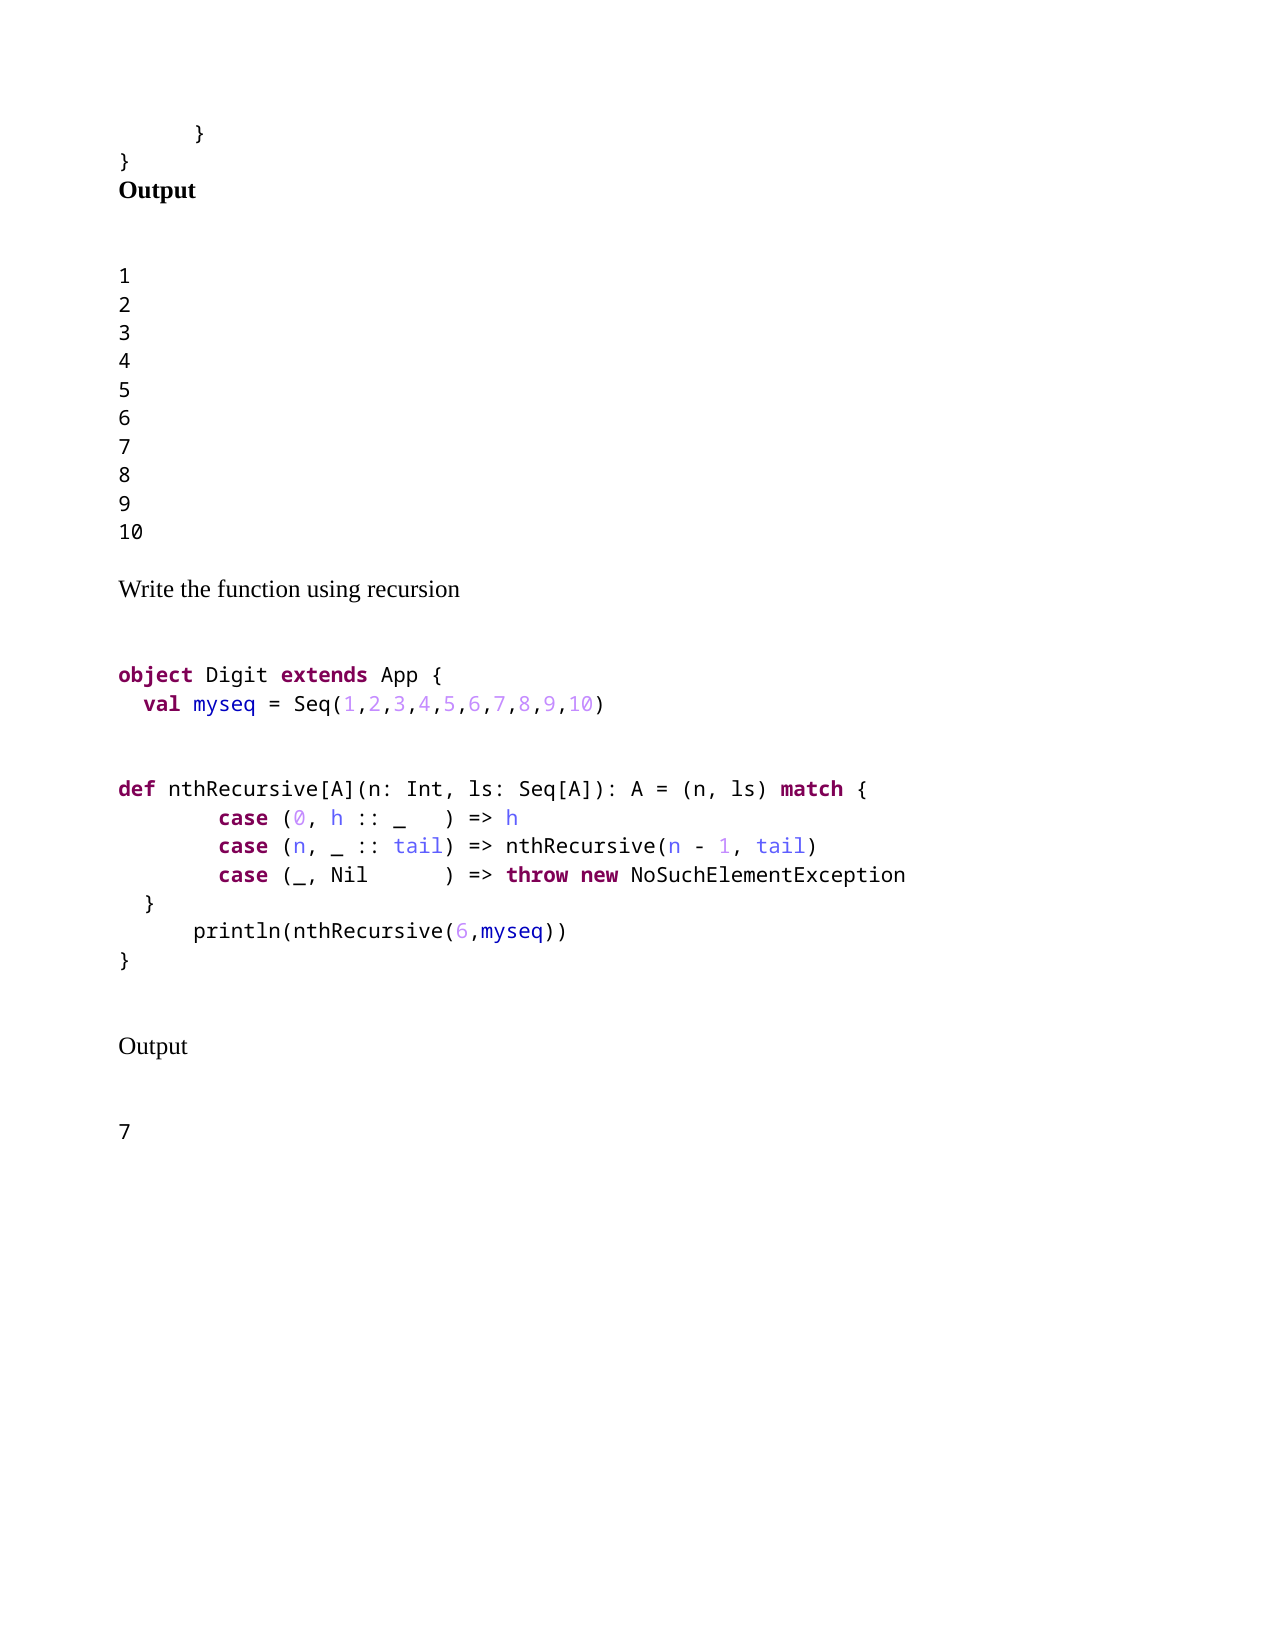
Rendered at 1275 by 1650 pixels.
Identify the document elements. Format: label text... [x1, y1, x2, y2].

text Write the function using recursion [118, 574, 1157, 603]
text 3 [118, 318, 1157, 347]
text 7 [118, 1117, 1157, 1146]
text case (0, h :: _ ) => h [118, 803, 1157, 831]
text 4 [118, 347, 1157, 375]
text def nthRecursive[A](n: Int, ls: Seq[A]): A = (n, ls) match { [118, 774, 1157, 803]
text println(nthRecursive(6,myseq)) [118, 917, 1157, 945]
text case (n, _ :: tail) => nthRecursive(n - 1, tail) [118, 831, 1157, 860]
text Output [118, 175, 1157, 204]
text } [118, 888, 1157, 917]
text case (_, Nil ) => throw new NoSuchElementException [118, 860, 1157, 888]
text 8 [118, 460, 1157, 489]
text 2 [118, 290, 1157, 318]
text 10 [118, 517, 1157, 546]
text } [118, 147, 1157, 175]
text 7 [118, 432, 1157, 460]
text 6 [118, 403, 1157, 432]
text } [118, 118, 1157, 147]
text val myseq = Seq(1,2,3,4,5,6,7,8,9,10) [118, 689, 1157, 717]
text } [118, 945, 1157, 973]
text 1 [118, 261, 1157, 290]
text Output [118, 1031, 1157, 1060]
text 9 [118, 489, 1157, 517]
text object Digit extends App { [118, 661, 1157, 689]
text 5 [118, 375, 1157, 403]
